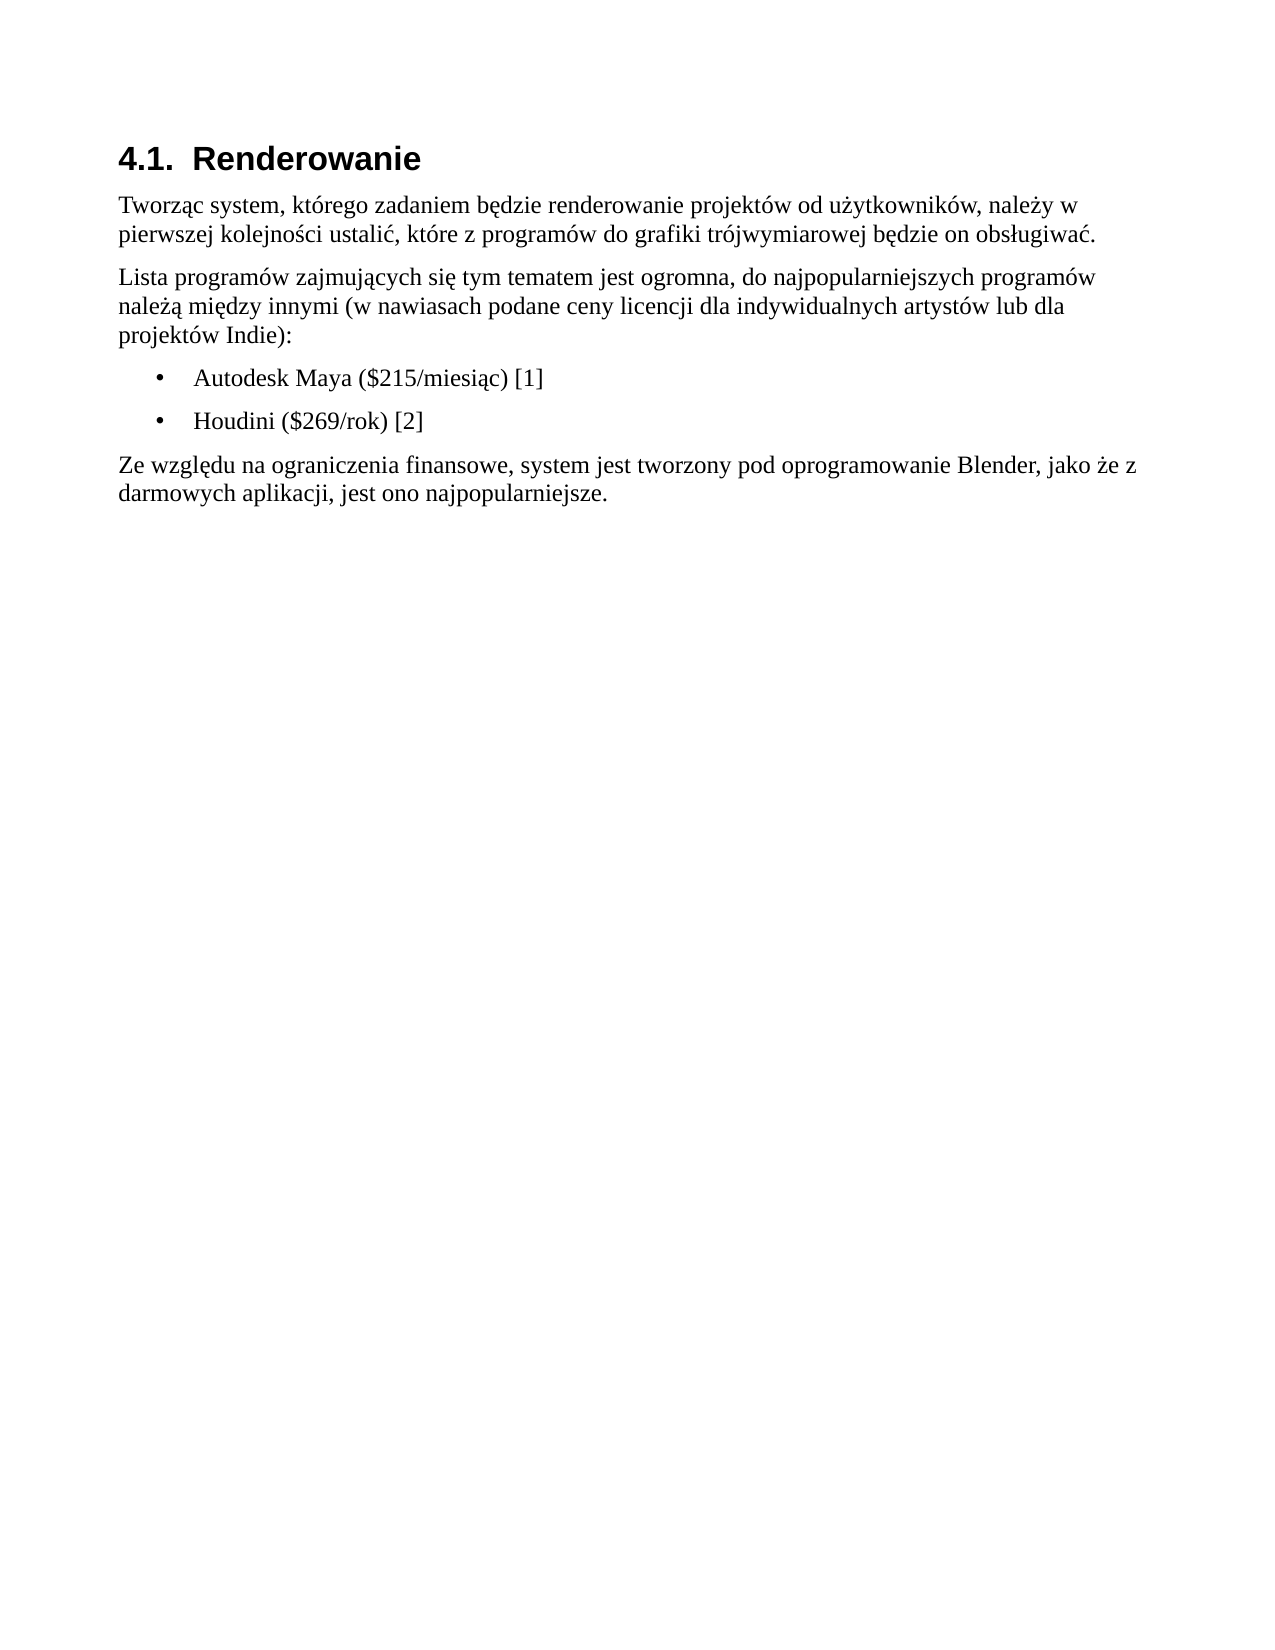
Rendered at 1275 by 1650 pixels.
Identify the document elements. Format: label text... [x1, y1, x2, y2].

text Tworząc system, którego zadaniem będzie renderowanie projektów od użytkowników, należy w pierwszej kolejności ustalić, które z programów do grafiki trójwymiarowej będzie on obsługiwać. [118, 190, 1157, 248]
list Autodesk Maya ($215/miesiąc) [1] [156, 363, 1157, 392]
list Houdini ($269/rok) [2] [156, 406, 1157, 435]
text Lista programów zajmujących się tym tematem jest ogromna, do najpopularniejszych programów należą między innymi (w nawiasach podane ceny licencji dla indywidualnych artystów lub dla projektów Indie): [118, 262, 1157, 348]
text Ze względu na ograniczenia finansowe, system jest tworzony pod oprogramowanie Blender, jako że z darmowych aplikacji, jest ono najpopularniejsze. [118, 450, 1157, 507]
subtitle Renderowanie [118, 139, 1157, 178]
